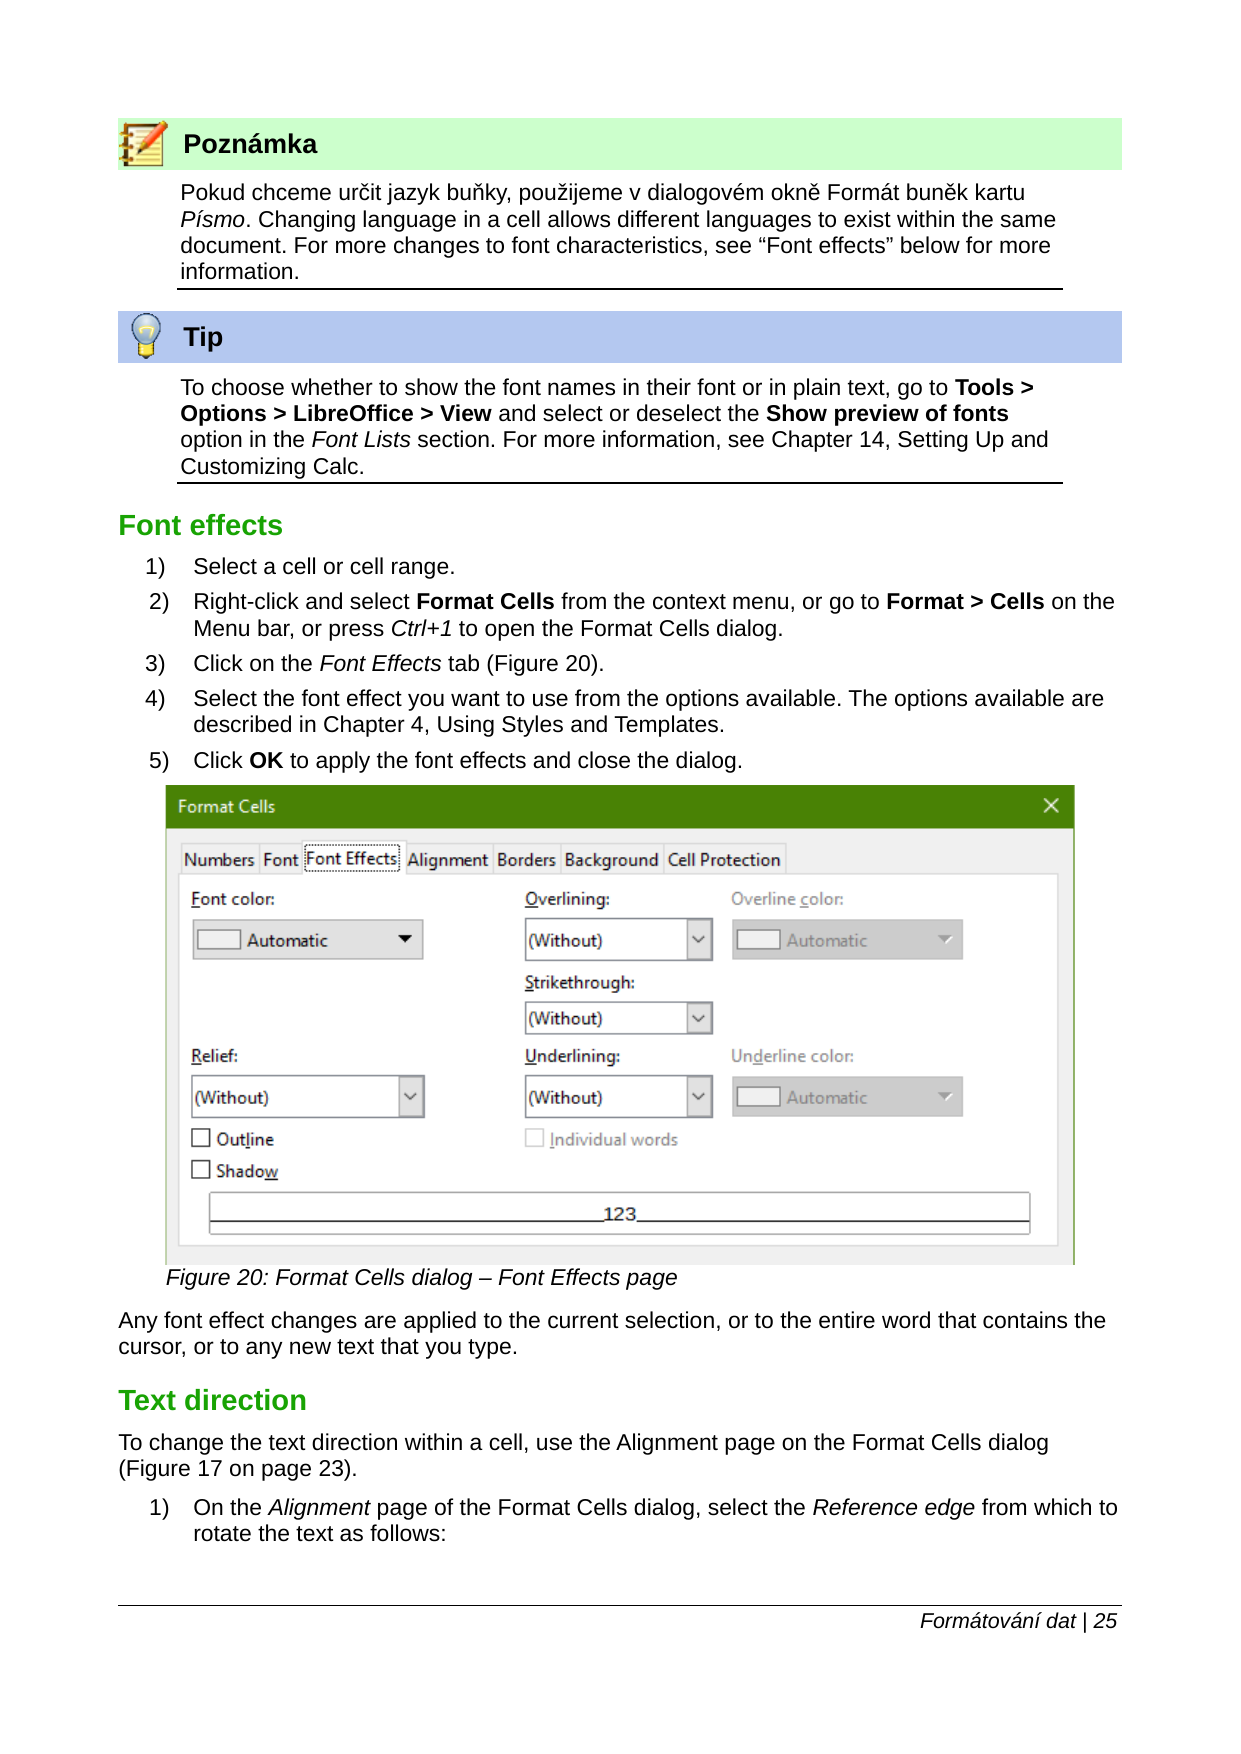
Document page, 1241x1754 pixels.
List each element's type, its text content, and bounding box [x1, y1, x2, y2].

subtitle Text direction [118, 1383, 1122, 1417]
picture [119, 119, 170, 170]
list Click on the Font Effects tab (Figure 20). [165, 650, 1122, 676]
list Select the font effect you want to use from the options available. The options available are described in Chapter 4, Using Styles and Templates. [165, 685, 1122, 738]
text To change the text direction within a cell, use the Alignment page on the Format Cells dialog (Figure 17 on page 23). [118, 1428, 1122, 1481]
text To choose whether to show the font names in their font or in plain text, go to Tools > Options > LibreOffice > View and select or deselect the Show preview of fonts option in the Font Lists section. For more information, see Chapter 14, Setting Up and Customizing Calc. [177, 371, 1063, 482]
subtitle Font effects [118, 508, 1122, 541]
list Right-click and select Format Cells from the context menu, or go to Format > Cells on the Menu bar, or press Ctrl+1 to open the Format Cells dialog. [169, 588, 1122, 641]
text Any font effect changes are applied to the current selection, or to the entire word that contains the cursor, or to any new text that you type. [118, 1307, 1122, 1359]
list Click OK to apply the font effects and close the dialog. [169, 747, 1122, 773]
picture [165, 785, 1075, 1265]
subtitle Poznámka [118, 118, 1122, 170]
text Pokud chceme určit jazyk buňky, použijeme v dialogovém okně Formát buněk kartu Písmo. Changing language in a cell allows different languages to exist within the same document. For more changes to font characteristics, see “Font effects” below for more information. [177, 176, 1063, 288]
list On the Alignment page of the Format Cells dialog, select the Reference edge from which to rotate the text as follows: [169, 1494, 1122, 1546]
picture [119, 311, 170, 362]
subtitle Tip [118, 311, 1122, 363]
list Select a cell or cell range. [165, 553, 1122, 579]
text tFigure 20: Format Cells dialog – Font Effects page [166, 1265, 1075, 1291]
